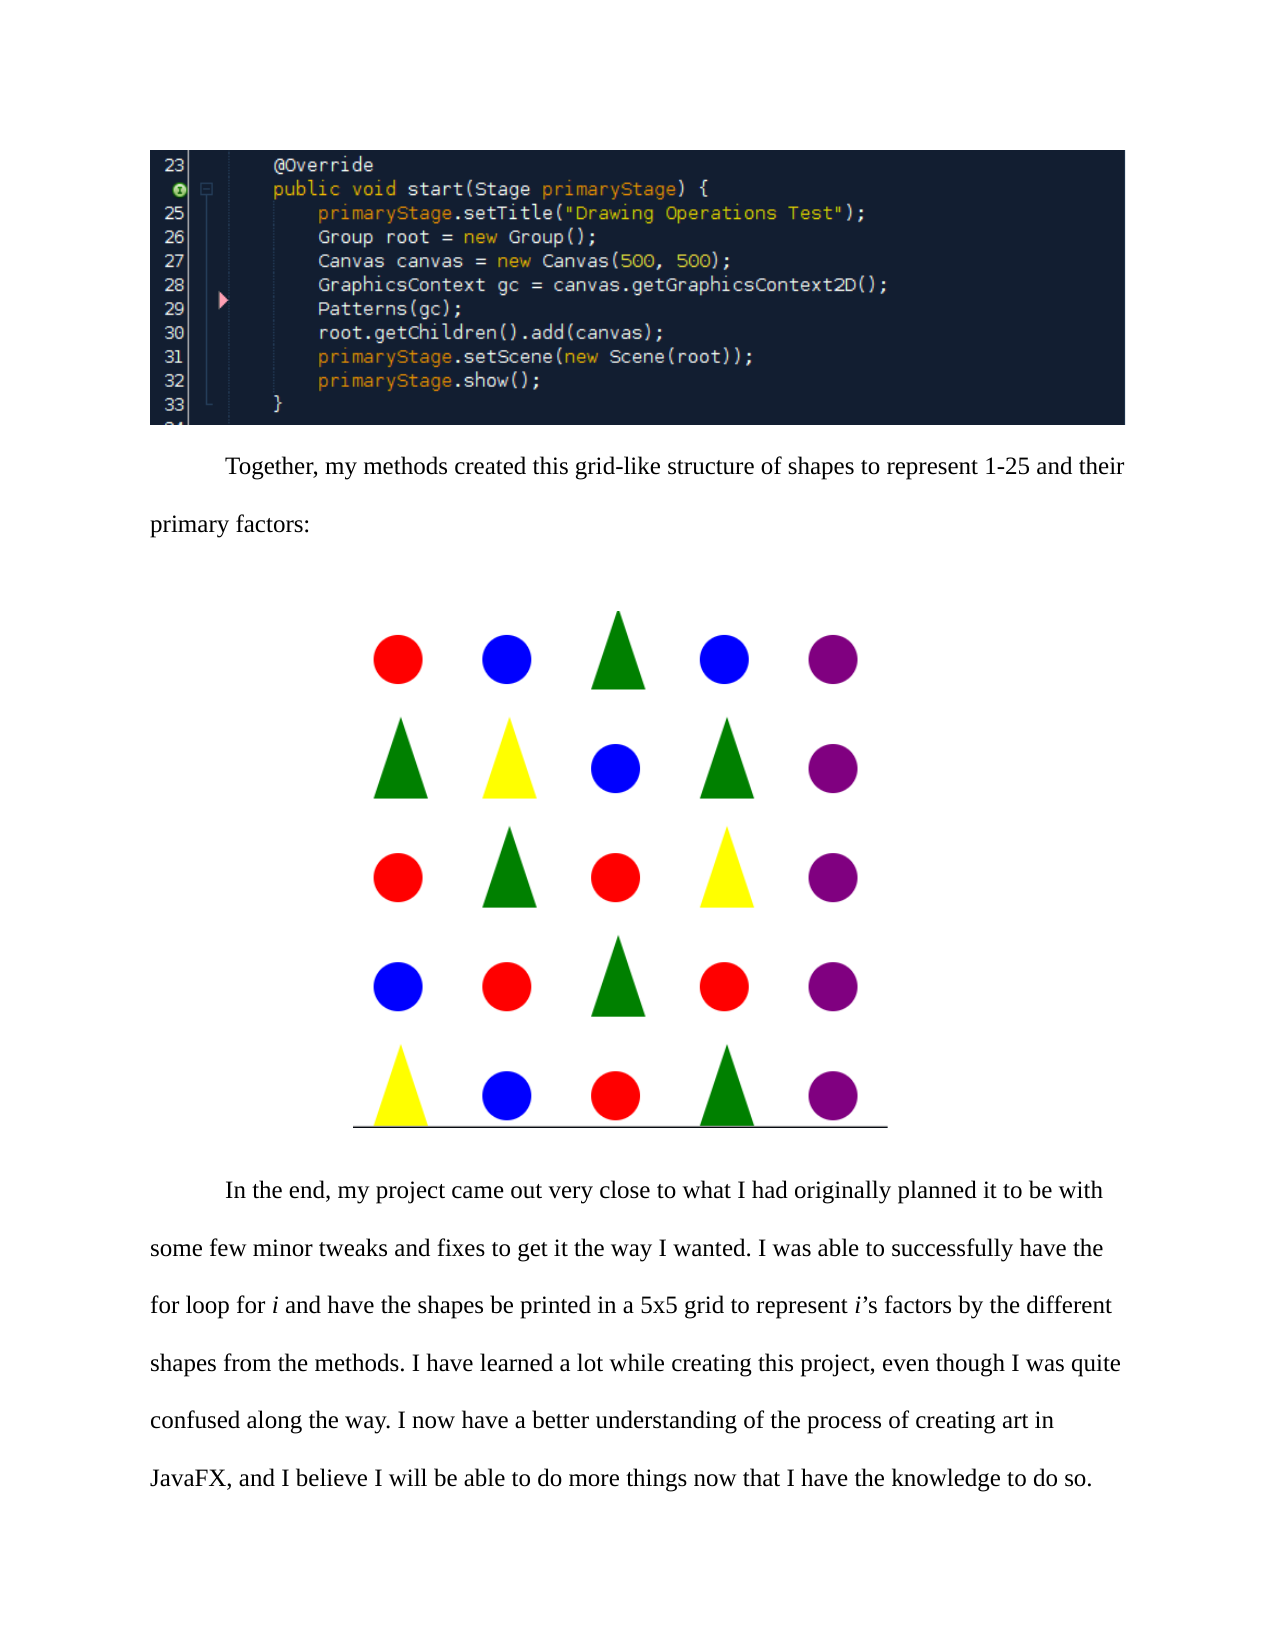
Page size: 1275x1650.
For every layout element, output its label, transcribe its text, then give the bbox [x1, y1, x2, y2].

picture [353, 611, 888, 1128]
text Together, my methods created this grid-like structure of shapes to represent 1-25 and their primary factors: [150, 451, 1125, 538]
picture [150, 150, 1125, 425]
text In the end, my project came out very close to what I had originally planned it to be with some few minor tweaks and fixes to get it the way I wanted. I was able to successfully have the for loop for i and have the shapes be printed in a 5x5 grid to represent i’s factors by the different shapes from the methods. I have learned a lot while creating this project, even though I was quite confused along the way. I now have a better understanding of the process of creating art in JavaFX, and I believe I will be able to do more things now that I have the knowledge to do so. [150, 619, 1125, 1492]
